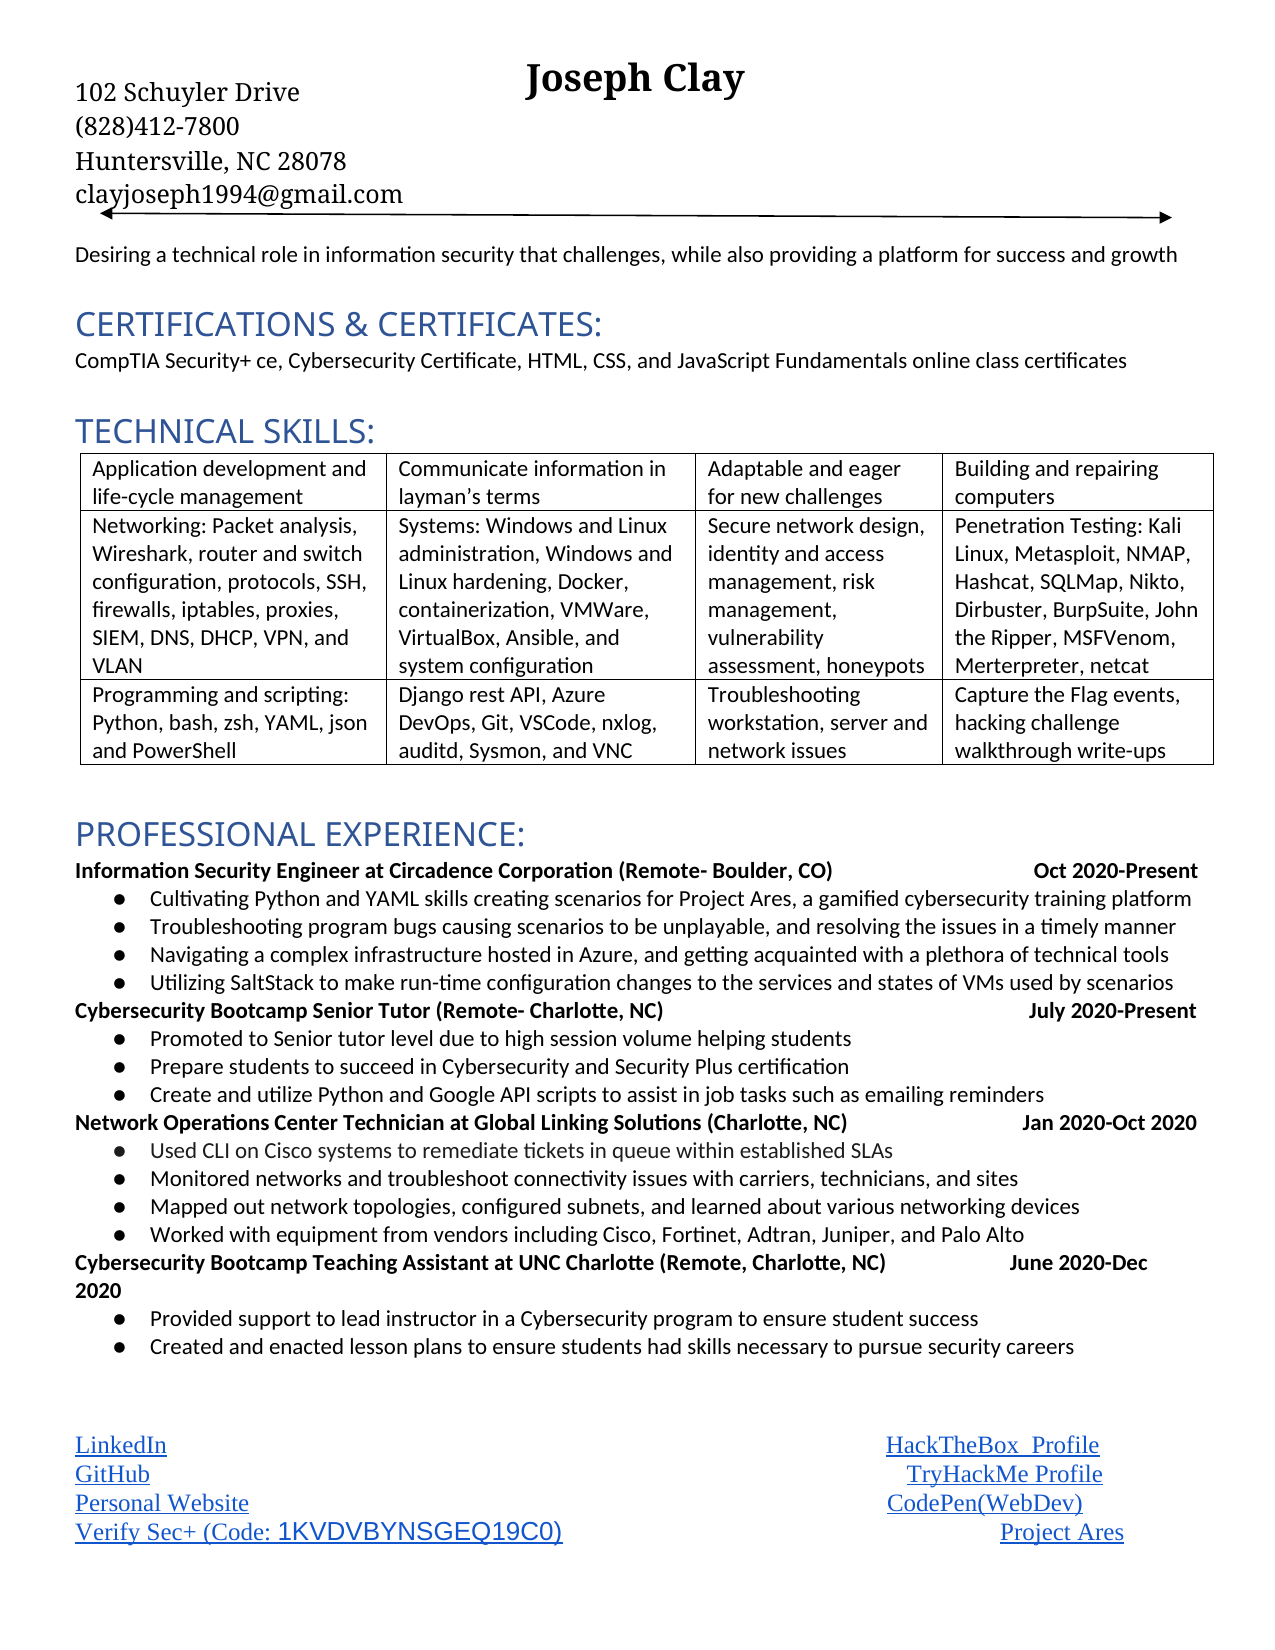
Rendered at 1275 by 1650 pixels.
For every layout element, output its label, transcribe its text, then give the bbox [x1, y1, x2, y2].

list Used CLI on Cisco systems to remediate tickets in queue within established SLAs [112, 1136, 1200, 1164]
list Created and enacted lesson plans to ensure students had skills necessary to pursue security careers [112, 1332, 1200, 1361]
list Cultivating Python and YAML skills creating scenarios for Project Ares, a gamified cybersecurity training platform [112, 884, 1200, 912]
table_cell Programming and scripting: Python, bash, zsh, YAML, json and PowerShell [81, 680, 386, 764]
table_cell Networking: Packet analysis, Wireshark, router and switch configuration, protocols, SSH, firewalls, iptables, proxies, SIEM, DNS, DHCP, VPN, and VLAN [81, 511, 386, 679]
table_header Application development and life-cycle management [81, 454, 386, 510]
text Cybersecurity Bootcamp Teaching Assistant at UNC Charlotte (Remote, Charlotte, NC) June 2020-Dec 2020 [75, 1248, 1200, 1304]
list Prepare students to succeed in Cybersecurity and Security Plus certification [112, 1052, 1200, 1080]
text CompTIA Security+ ce, Cybersecurity Certificate, HTML, CSS, and JavaScript Fundamentals online class certificates [75, 346, 1200, 374]
text Network Operations Center Technician at Global Linking Solutions (Charlotte, NC) Jan 2020-Oct 2020 [75, 1108, 1200, 1136]
table_header Communicate information in layman’s terms [387, 454, 695, 510]
list Create and utilize Python and Google API scripts to assist in job tasks such as emailing reminders [112, 1080, 1200, 1108]
text Information Security Engineer at Circadence Corporation (Remote- Boulder, CO) Oct 2020-Present [75, 856, 1200, 884]
list Provided support to lead instructor in a Cybersecurity program to ensure student success [112, 1304, 1200, 1332]
text Cybersecurity Bootcamp Senior Tutor (Remote- Charlotte, NC) July 2020-Present [75, 996, 1200, 1024]
table_header Building and repairing computers [943, 454, 1213, 510]
table_cell Django rest API, Azure DevOps, Git, VSCode, nxlog, auditd, Sysmon, and VNC [387, 680, 695, 764]
list Troubleshooting program bugs causing scenarios to be unplayable, and resolving the issues in a timely manner [112, 912, 1200, 940]
subtitle PROFESSIONAL EXPERIENCE: [75, 811, 1200, 856]
list Monitored networks and troubleshoot connectivity issues with carriers, technicians, and sites [112, 1164, 1200, 1192]
table_cell Systems: Windows and Linux administration, Windows and Linux hardening, Docker, containerization, VMWare, VirtualBox, Ansible, and system configuration [387, 511, 695, 679]
list Utilizing SaltStack to make run-time configuration changes to the services and states of VMs used by scenarios [112, 968, 1200, 996]
subtitle CERTIFICATIONS & CERTIFICATES: [75, 301, 1200, 346]
table_cell Troubleshooting workstation, server and network issues [696, 680, 942, 764]
table_header Adaptable and eager for new challenges [696, 454, 942, 510]
table_cell Secure network design, identity and access management, risk management, vulnerability assessment, honeypots [696, 511, 942, 679]
table_cell Penetration Testing: Kali Linux, Metasploit, NMAP, Hashcat, SQLMap, Nikto, Dirbuster, BurpSuite, John the Ripper, MSFVenom, Merterpreter, netcat [943, 511, 1213, 679]
list Navigating a complex infrastructure hosted in Azure, and getting acquainted with a plethora of technical tools [112, 940, 1200, 968]
list Mapped out network topologies, configured subnets, and learned about various networking devices [112, 1192, 1200, 1220]
list Worked with equipment from vendors including Cisco, Fortinet, Adtran, Juniper, and Palo Alto [112, 1220, 1200, 1248]
list Promoted to Senior tutor level due to high session volume helping students [112, 1024, 1200, 1052]
table_cell Capture the Flag events, hacking challenge walkthrough write-ups [943, 680, 1213, 764]
text Desiring a technical role in information security that challenges, while also providing a platform for success and growth [75, 240, 1200, 268]
subtitle TECHNICAL SKILLS: [75, 407, 1200, 453]
